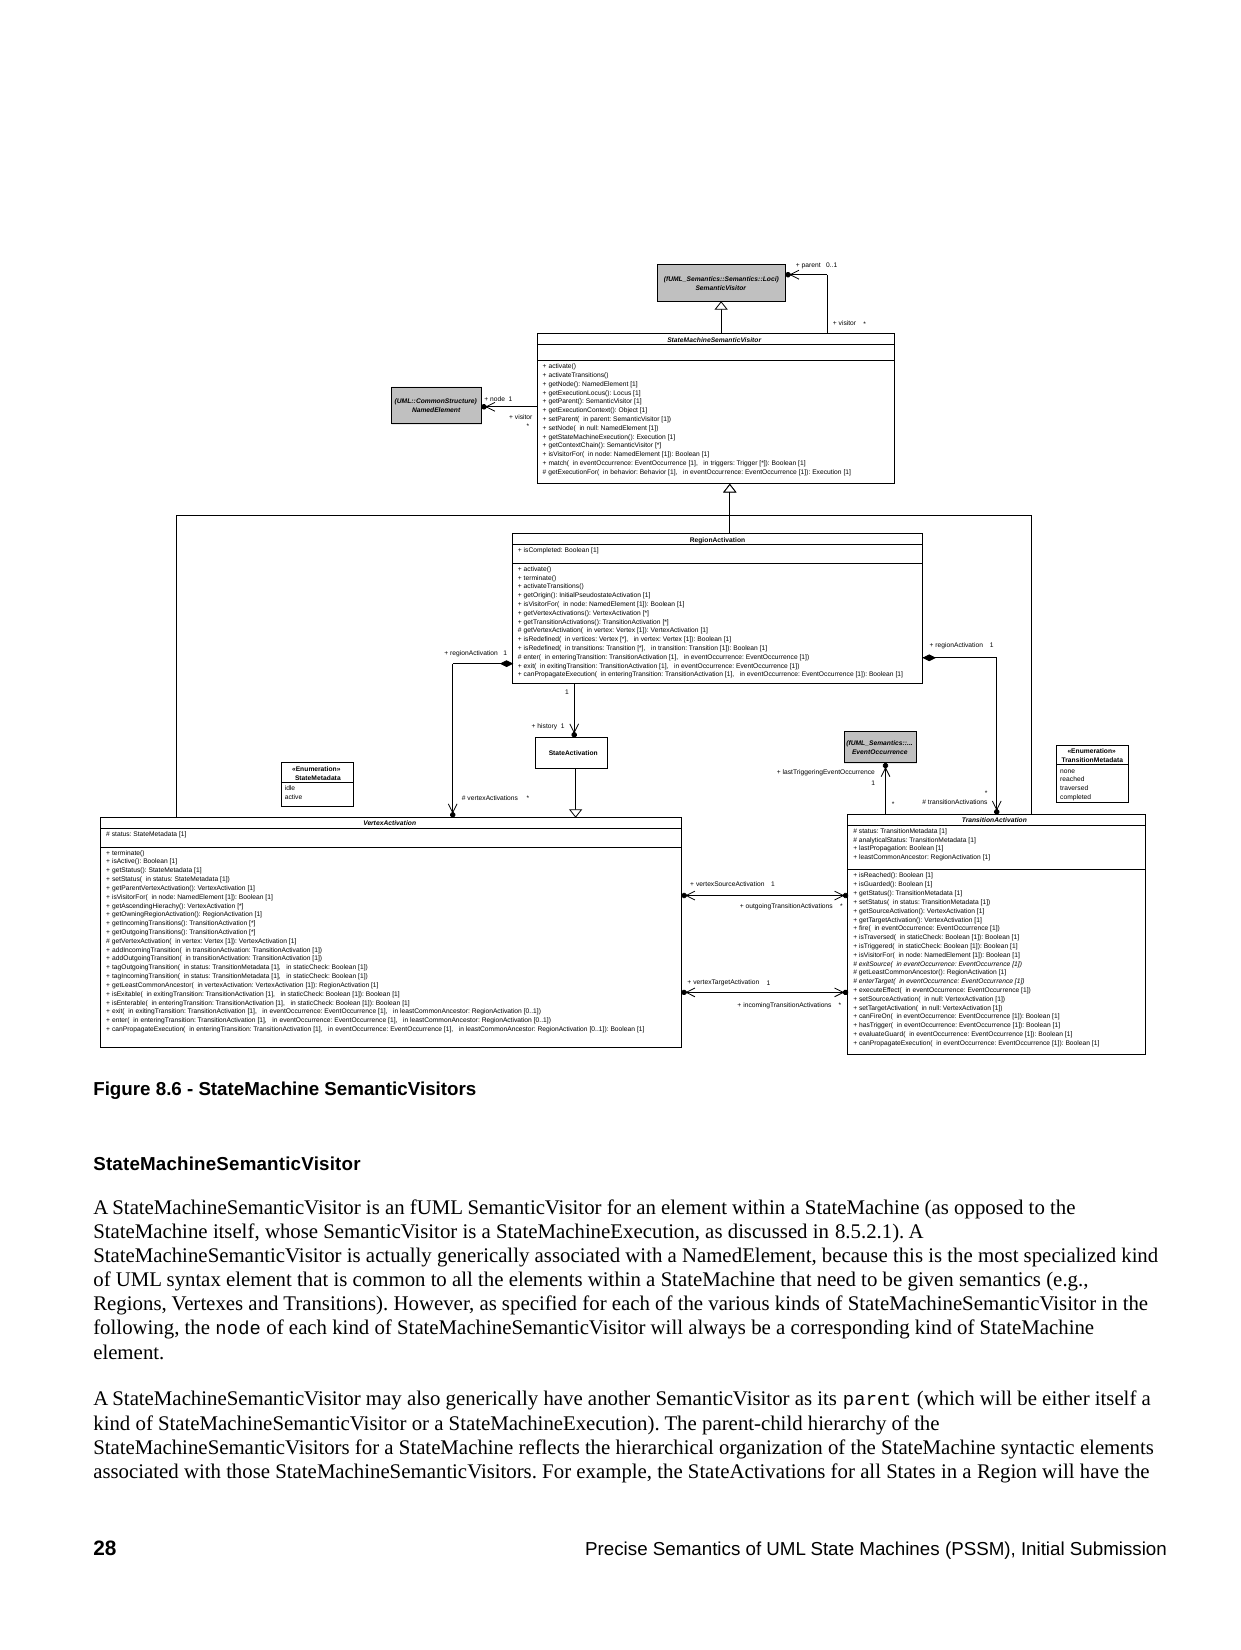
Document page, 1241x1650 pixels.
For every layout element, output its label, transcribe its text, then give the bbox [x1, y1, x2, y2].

text Figure 8.6 - StateMachine SemanticVisitors [93, 1078, 1164, 1100]
text A StateMachineSemanticVisitor may also generically have another SemanticVisitor as its parent (which will be either itself a kind of StateMachineSemanticVisitor or a StateMachineExecution). The parent-child hierarchy of the StateMachineSemanticVisitors for a StateMachine reflects the hierarchical organization of the StateMachine syntactic elements associated with those StateMachineSemanticVisitors. For example, the StateActivations for all States in a Region will have the [93, 1385, 1164, 1483]
subtitle StateMachineSemanticVisitor [93, 1152, 1164, 1174]
text A StateMachineSemanticVisitor is an fUML SemanticVisitor for an element within a StateMachine (as opposed to the StateMachine itself, whose SemanticVisitor is a StateMachineExecution, as discussed in 8.5.2.1). A StateMachineSemanticVisitor is actually generically associated with a NamedElement, because this is the most specialized kind of UML syntax element that is common to all the elements within a StateMachine that need to be given semantics (e.g., Regions, Vertexes and Transitions). However, as specified for each of the various kinds of StateMachineSemanticVisitor in the following, the node of each kind of StateMachineSemanticVisitor will always be a corresponding kind of StateMachine element. [93, 1195, 1164, 1364]
